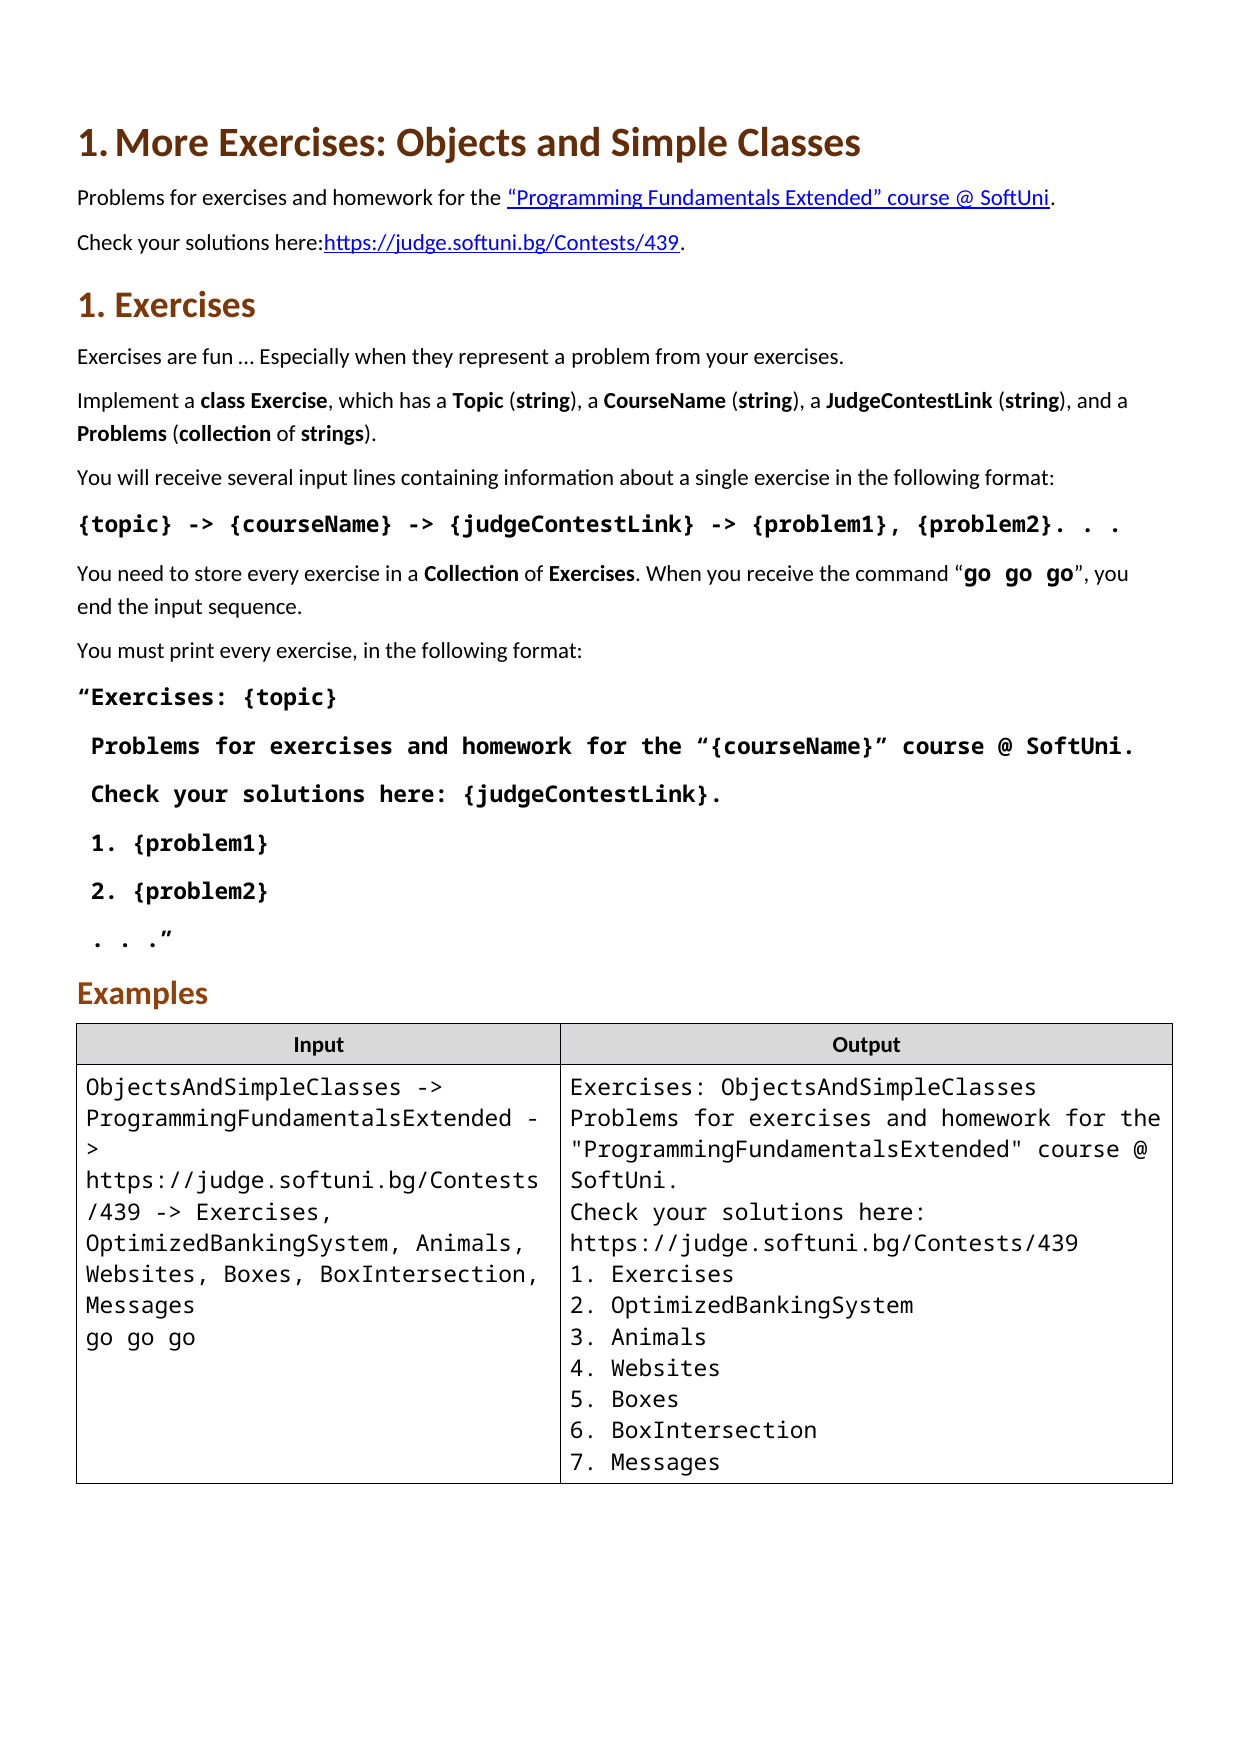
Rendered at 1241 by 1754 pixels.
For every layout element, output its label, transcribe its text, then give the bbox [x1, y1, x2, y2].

text Exercises are fun … Especially when they represent a problem from your exercises. [77, 342, 1163, 370]
text You must print every exercise, in the following format: [77, 637, 1163, 664]
text Check your solutions here:https://judge.softuni.bg/Contests/439. [77, 228, 1163, 256]
text You will receive several input lines containing information about a single exercise in the following format: [77, 463, 1163, 491]
text {topic} -> {courseName} -> {judgeContestLink} -> {problem1}, {problem2}. . . [77, 508, 1163, 539]
text Check your solutions here: {judgeContestLink}. [77, 778, 1163, 809]
text Problems for exercises and homework for the “Programming Fundamentals Extended” course @ SoftUni. [77, 183, 1163, 211]
table_cell ObjectsAndSimpleClasses -> ProgrammingFundamentalsExtended -> https://judge.softuni.bg/Contests/439 -> Exercises, OptimizedBankingSystem, Animals, Websites, Boxes, BoxIntersection, Messages go go go [77, 1065, 560, 1483]
table_cell Exercises: ObjectsAndSimpleClasses Problems for exercises and homework for the "ProgrammingFundamentalsExtended" course @ SoftUni. Check your solutions here: https://judge.softuni.bg/Contests/439 1. Exercises 2. OptimizedBankingSystem 3. Animals 4. Websites 5. Boxes 6. BoxIntersection 7. Messages [561, 1065, 1172, 1483]
table_header Output [561, 1024, 1172, 1064]
text Implement a class Exercise, which has a Topic (string), a CourseName (string), a JudgeContestLink (string), and a Problems (collection of strings). [77, 386, 1163, 447]
table_header Input [77, 1024, 560, 1064]
text “Exercises: {topic} [77, 681, 1163, 712]
subtitle Examples [77, 972, 1163, 1013]
subtitle More Exercises: Objects and Simple Classes [77, 116, 1163, 167]
text . . .” [77, 923, 1163, 955]
text 2. {problem2} [77, 875, 1163, 906]
text Problems for exercises and homework for the “{courseName}” course @ SoftUni. [77, 730, 1163, 761]
text 1. {problem1} [77, 827, 1163, 858]
subtitle Exercises [77, 281, 1163, 327]
text You need to store every exercise in a Collection of Exercises. When you receive the command “go go go”, you end the input sequence. [77, 556, 1163, 620]
